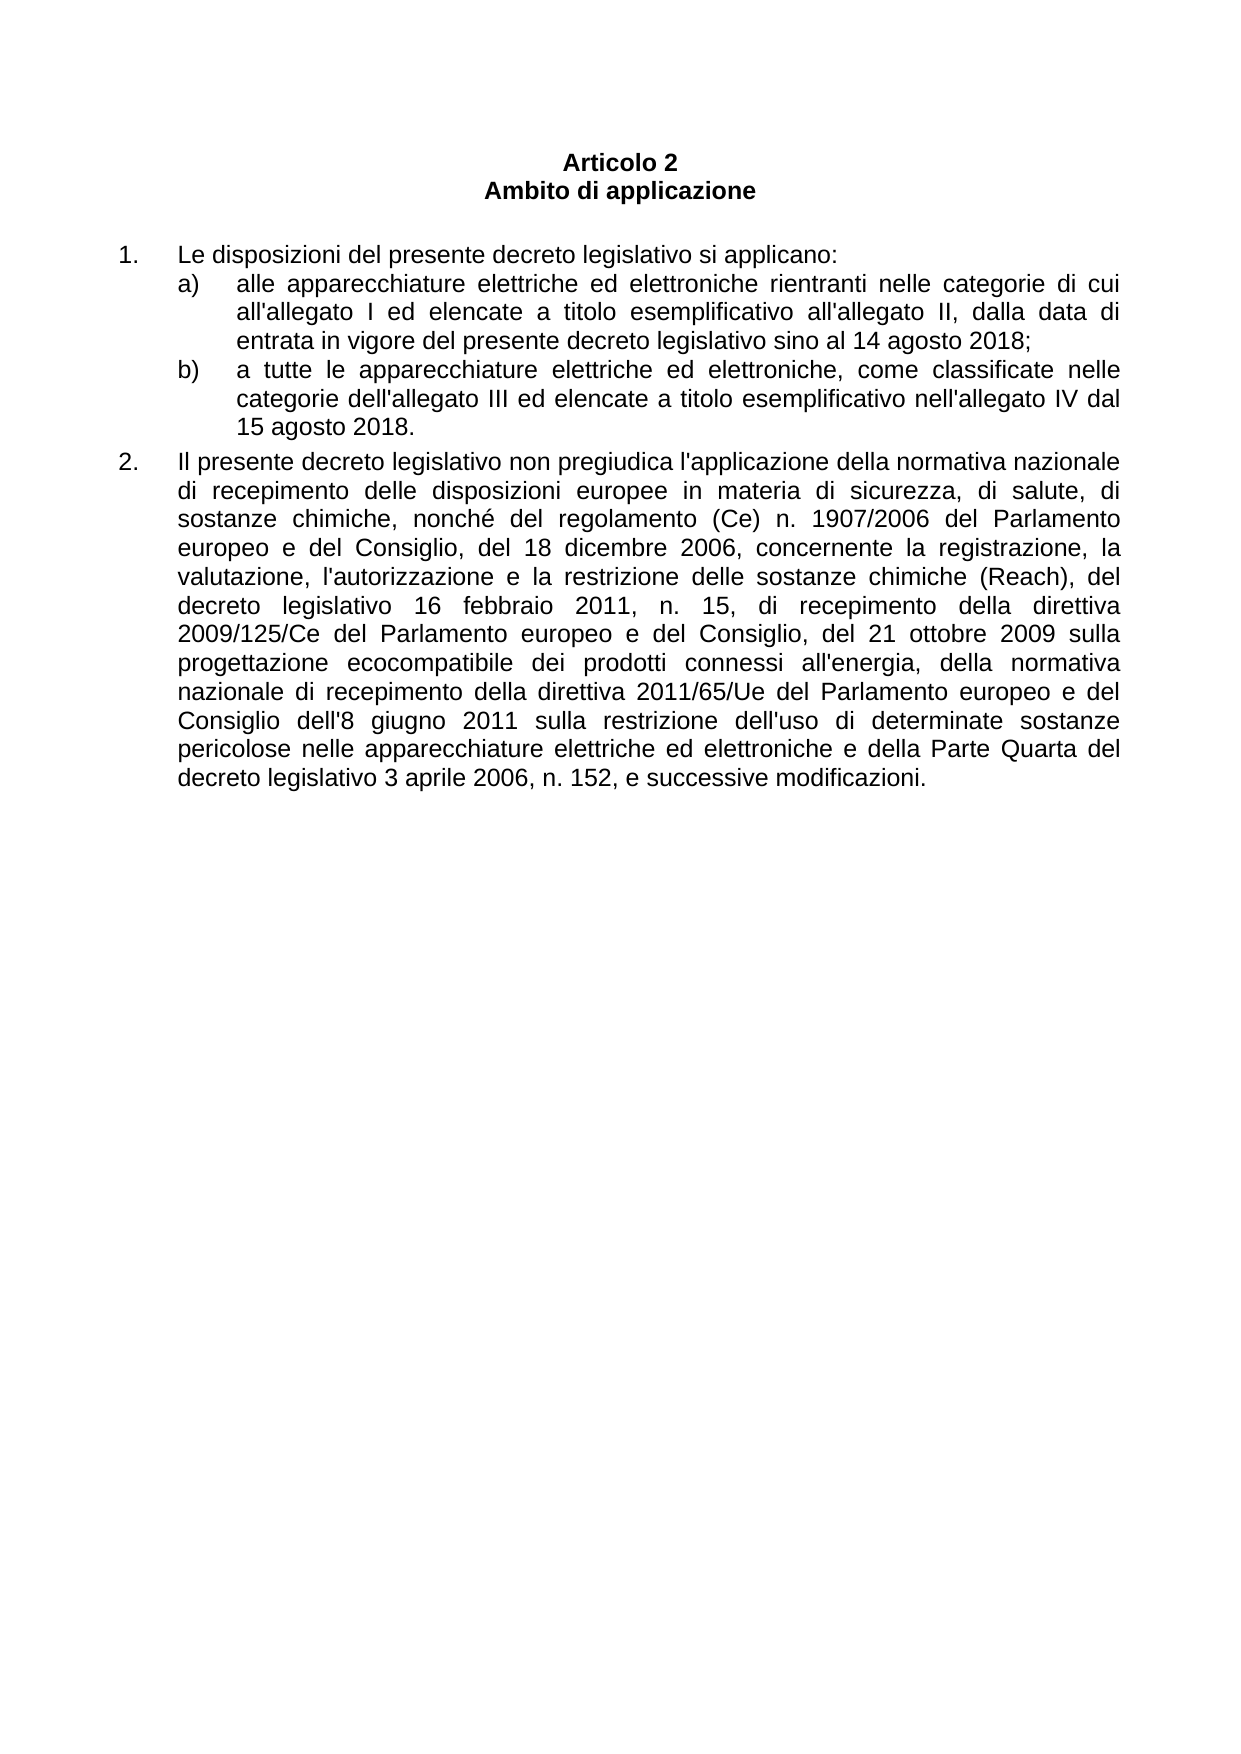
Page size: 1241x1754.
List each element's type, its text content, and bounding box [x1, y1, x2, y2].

text 2. Il presente decreto legislativo non pregiudica l'applicazione della normativa nazionale di recepimento delle disposizioni europee in materia di sicurezza, di salute, di sostanze chimiche, nonché del regolamento (Ce) n. 1907/2006 del Parlamento europeo e del Consiglio, del 18 dicembre 2006, concernente la registrazione, la valutazione, l'autorizzazione e la restrizione delle sostanze chimiche (Reach), del decreto legislativo 16 febbraio 2011, n. 15, di recepimento della direttiva 2009/125/Ce del Parlamento europeo e del Consiglio, del 21 ottobre 2009 sulla progettazione ecocompatibile dei prodotti connessi all'energia, della normativa nazionale di recepimento della direttiva 2011/65/Ue del Parlamento europeo e del Consiglio dell'8 giugno 2011 sulla restrizione dell'uso di determinate sostanze pericolose nelle apparecchiature elettriche ed elettroniche e della Parte Quarta del decreto legislativo 3 aprile 2006, n. 152, e successive modificazioni. [118, 447, 1122, 792]
text b) a tutte le apparecchiature elettriche ed elettroniche, come classificate nelle categorie dell'allegato III ed elencate a titolo esemplificativo nell'allegato IV dal 15 agosto 2018. [177, 355, 1122, 441]
text a) alle apparecchiature elettriche ed elettroniche rientranti nelle categorie di cui all'allegato I ed elencate a titolo esemplificativo all'allegato II, dalla data di entrata in vigore del presente decreto legislativo sino al 14 agosto 2018; [177, 268, 1122, 355]
subtitle Articolo 2 Ambito di applicazione [118, 148, 1122, 205]
text 1. Le disposizioni del presente decreto legislativo si applicano: [118, 240, 1122, 268]
